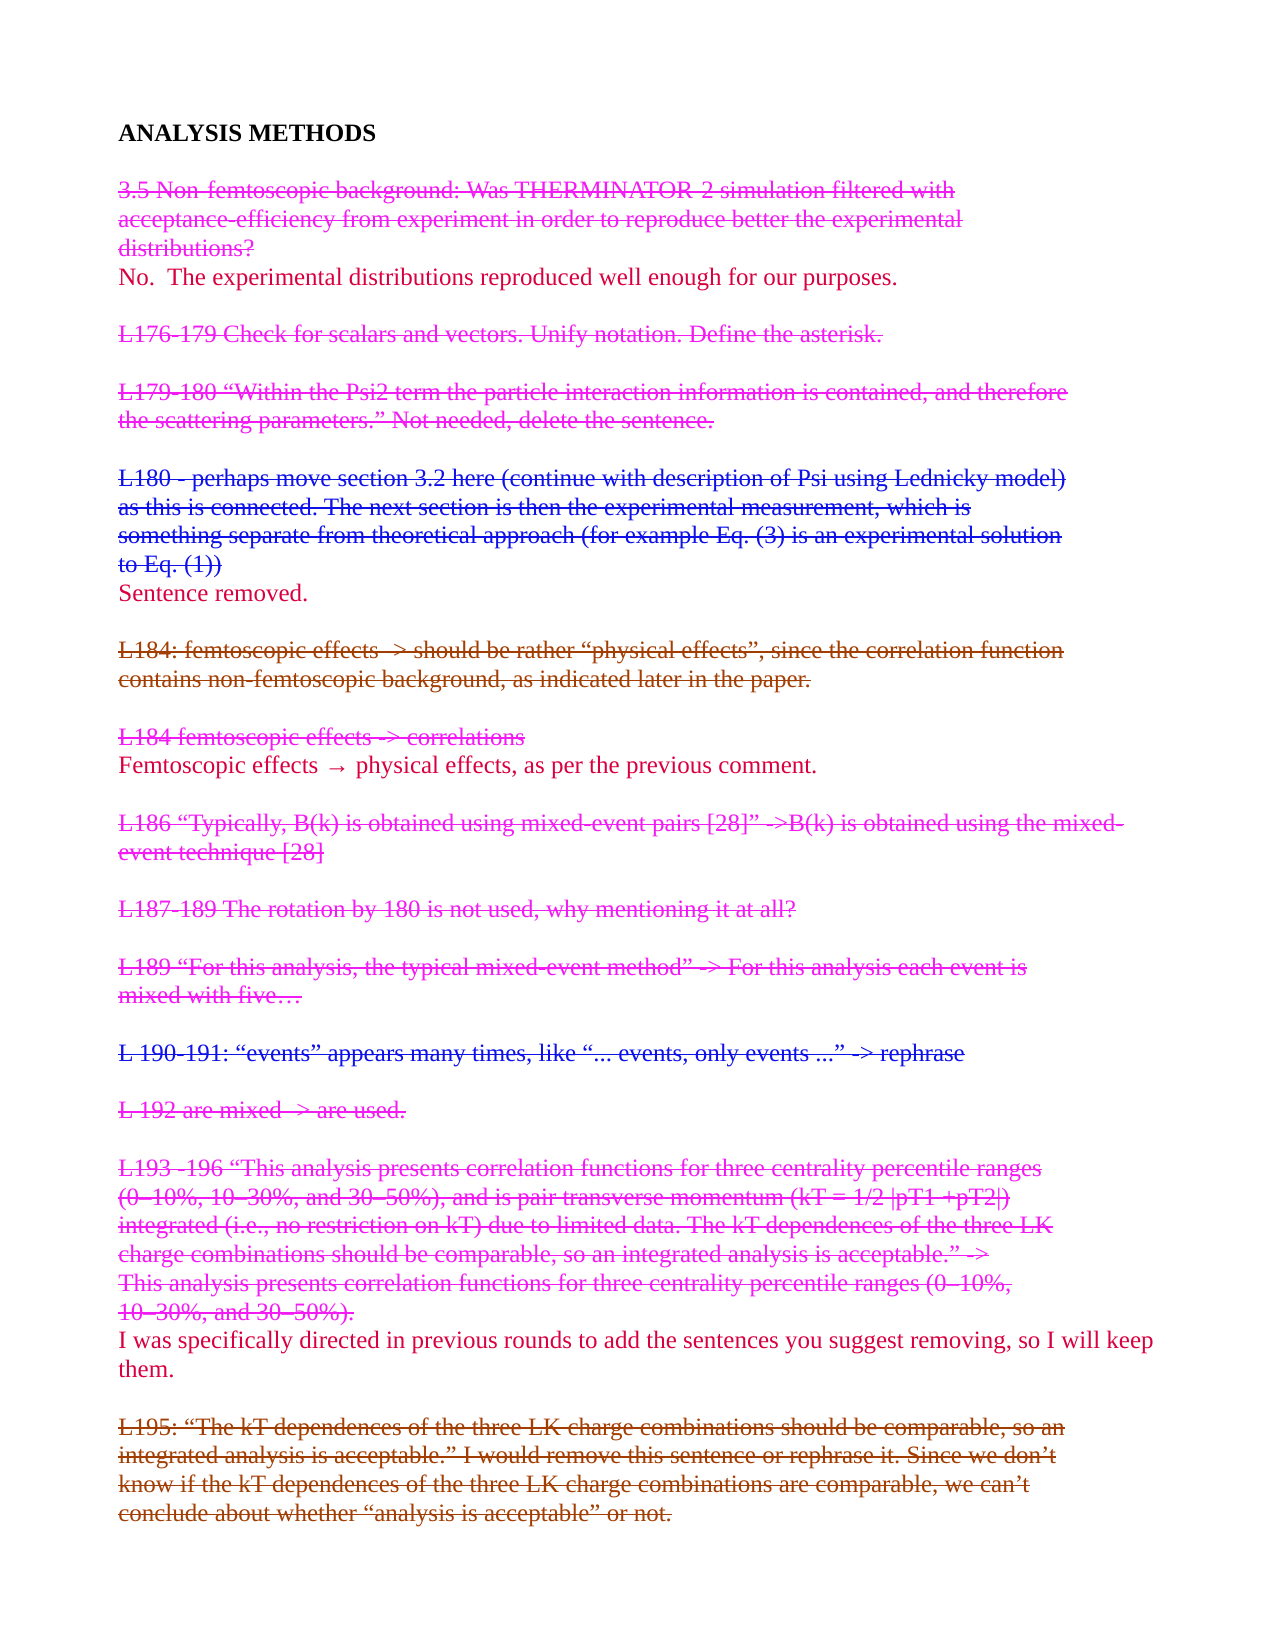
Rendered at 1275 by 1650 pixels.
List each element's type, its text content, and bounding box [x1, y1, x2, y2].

text charge combinations should be comparable, so an integrated analysis is acceptable.” -> [118, 1239, 1157, 1268]
text acceptance-efficiency from experiment in order to reproduce better the experimental [118, 204, 1157, 233]
text the scattering parameters.” Not needed, delete the sentence. [118, 406, 1157, 434]
text as this is connected. The next section is then the experimental measurement, which is [118, 492, 1157, 521]
text integrated (i.e., no restriction on kT) due to limited data. The kT dependences of the three LK [118, 1211, 1157, 1239]
text integrated analysis is acceptable.” I would remove this sentence or rephrase it. Since we don’t [118, 1441, 1157, 1469]
text ANALYSIS METHODS [118, 118, 1157, 147]
text L 190-191: “events” appears many times, like “... events, only events ...” -> rephrase [118, 1038, 1157, 1067]
text This analysis presents correlation functions for three centrality percentile ranges (0–10%, [118, 1268, 1157, 1297]
text L193 -196 “This analysis presents correlation functions for three centrality percentile ranges [118, 1153, 1157, 1182]
text I was specifically directed in previous rounds to add the sentences you suggest removing, so I will keep them. [118, 1326, 1157, 1383]
text Femtoscopic effects → physical effects, as per the previous comment. [118, 751, 1157, 779]
text L195: “The kT dependences of the three LK charge combinations should be comparable, so an [118, 1412, 1157, 1441]
text L189 “For this analysis, the typical mixed-event method” -> For this analysis each event is [118, 952, 1157, 981]
text conclude about whether “analysis is acceptable” or not. [118, 1498, 1157, 1527]
text L184 femtoscopic effects -> correlations [118, 722, 1157, 751]
text No. The experimental distributions reproduced well enough for our purposes. [118, 262, 1157, 291]
text (0–10%, 10–30%, and 30–50%), and is pair transverse momentum (kT = 1/2 |pT1 +pT2|) [118, 1182, 1157, 1211]
text distributions? [118, 233, 1157, 262]
text L180 - perhaps move section 3.2 here (continue with description of Psi using Lednicky model) [118, 463, 1157, 492]
text know if the kT dependences of the three LK charge combinations are comparable, we can’t [118, 1469, 1157, 1498]
text L176-179 Check for scalars and vectors. Unify notation. Define the asterisk. [118, 319, 1157, 348]
text L179-180 “Within the Psi2 term the particle interaction information is contained, and therefore [118, 377, 1157, 406]
text 10–30%, and 30–50%). [118, 1297, 1157, 1326]
text to Eq. (1)) [118, 549, 1157, 578]
text L186 “Typically, B(k) is obtained using mixed-event pairs [28]” ->B(k) is obtained using the mixed-event technique [28] [118, 808, 1157, 866]
text contains non-femtoscopic background, as indicated later in the paper. [118, 664, 1157, 693]
text Sentence removed. [118, 578, 1157, 607]
text L 192 are mixed -> are used. [118, 1096, 1157, 1124]
text 3.5 Non-femtoscopic background: Was THERMINATOR-2 simulation filtered with [118, 176, 1157, 204]
text L184: femtoscopic effects -> should be rather “physical effects”, since the correlation function [118, 636, 1157, 664]
text mixed with five… [118, 981, 1157, 1009]
text something separate from theoretical approach (for example Eq. (3) is an experimental solution [118, 521, 1157, 549]
text L187-189 The rotation by 180 is not used, why mentioning it at all? [118, 894, 1157, 923]
